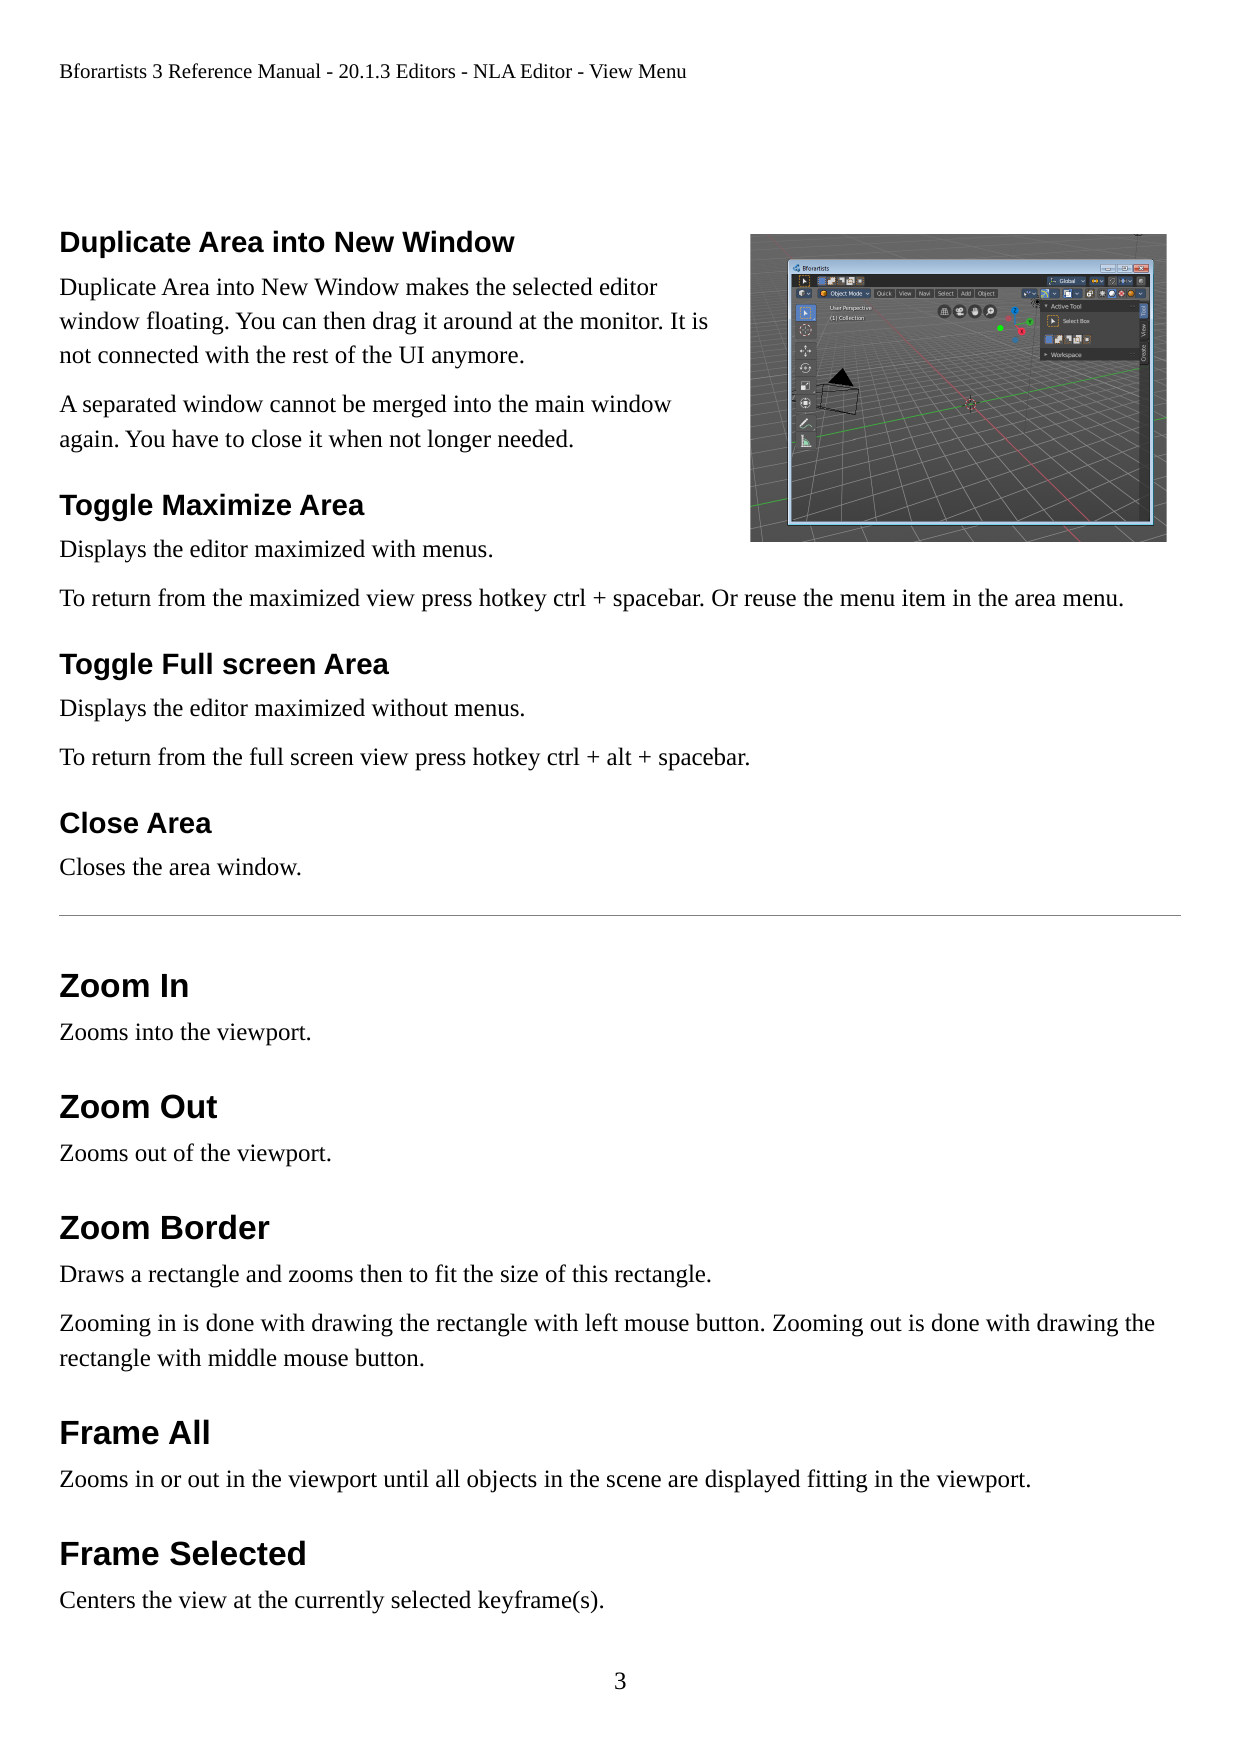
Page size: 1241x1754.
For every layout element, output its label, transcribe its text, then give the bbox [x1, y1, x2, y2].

text Zooms out of the viewport. [59, 1138, 1181, 1167]
text Displays the editor maximized without menus. [59, 693, 1181, 722]
text Zooms in or out in the viewport until all objects in the scene are displayed fitting in the viewport. [59, 1464, 1181, 1492]
picture [750, 234, 1167, 542]
text To return from the maximized view press hotkey ctrl + spacebar. Or reuse the menu item in the area menu. [59, 583, 1181, 612]
subtitle Frame Selected [59, 1534, 1181, 1572]
subtitle Close Area [59, 806, 1181, 839]
text Duplicate Area into New Window makes the selected editor window floating. You can then drag it around at the monitor. It is not connected with the rest of the UI anymore. [59, 272, 750, 369]
text Draws a rectangle and zooms then to fit the size of this rectangle. [59, 1259, 1181, 1288]
text Closes the area window. [59, 852, 1181, 881]
subtitle Zoom Out [59, 1087, 1181, 1126]
subtitle Toggle Maximize Area [59, 488, 750, 521]
text Displays the editor maximized with menus. [59, 534, 1181, 563]
subtitle Duplicate Area into New Window [59, 225, 1181, 259]
subtitle Toggle Full screen Area [59, 647, 1181, 680]
subtitle [1167, 488, 1181, 521]
subtitle Frame All [59, 1413, 1181, 1451]
text To return from the full screen view press hotkey ctrl + alt + spacebar. [59, 742, 1181, 771]
subtitle Zoom Border [59, 1208, 1181, 1247]
subtitle Zoom In [59, 966, 1181, 1004]
text Centers the view at the currently selected keyframe(s). [59, 1585, 1181, 1613]
text Zooms into the viewport. [59, 1017, 1181, 1046]
text A separated window cannot be merged into the main window again. You have to close it when not longer needed. [59, 389, 750, 453]
text Zooming in is done with drawing the rectangle with left mouse button. Zooming out is done with drawing the rectangle with middle mouse button. [59, 1308, 1181, 1371]
